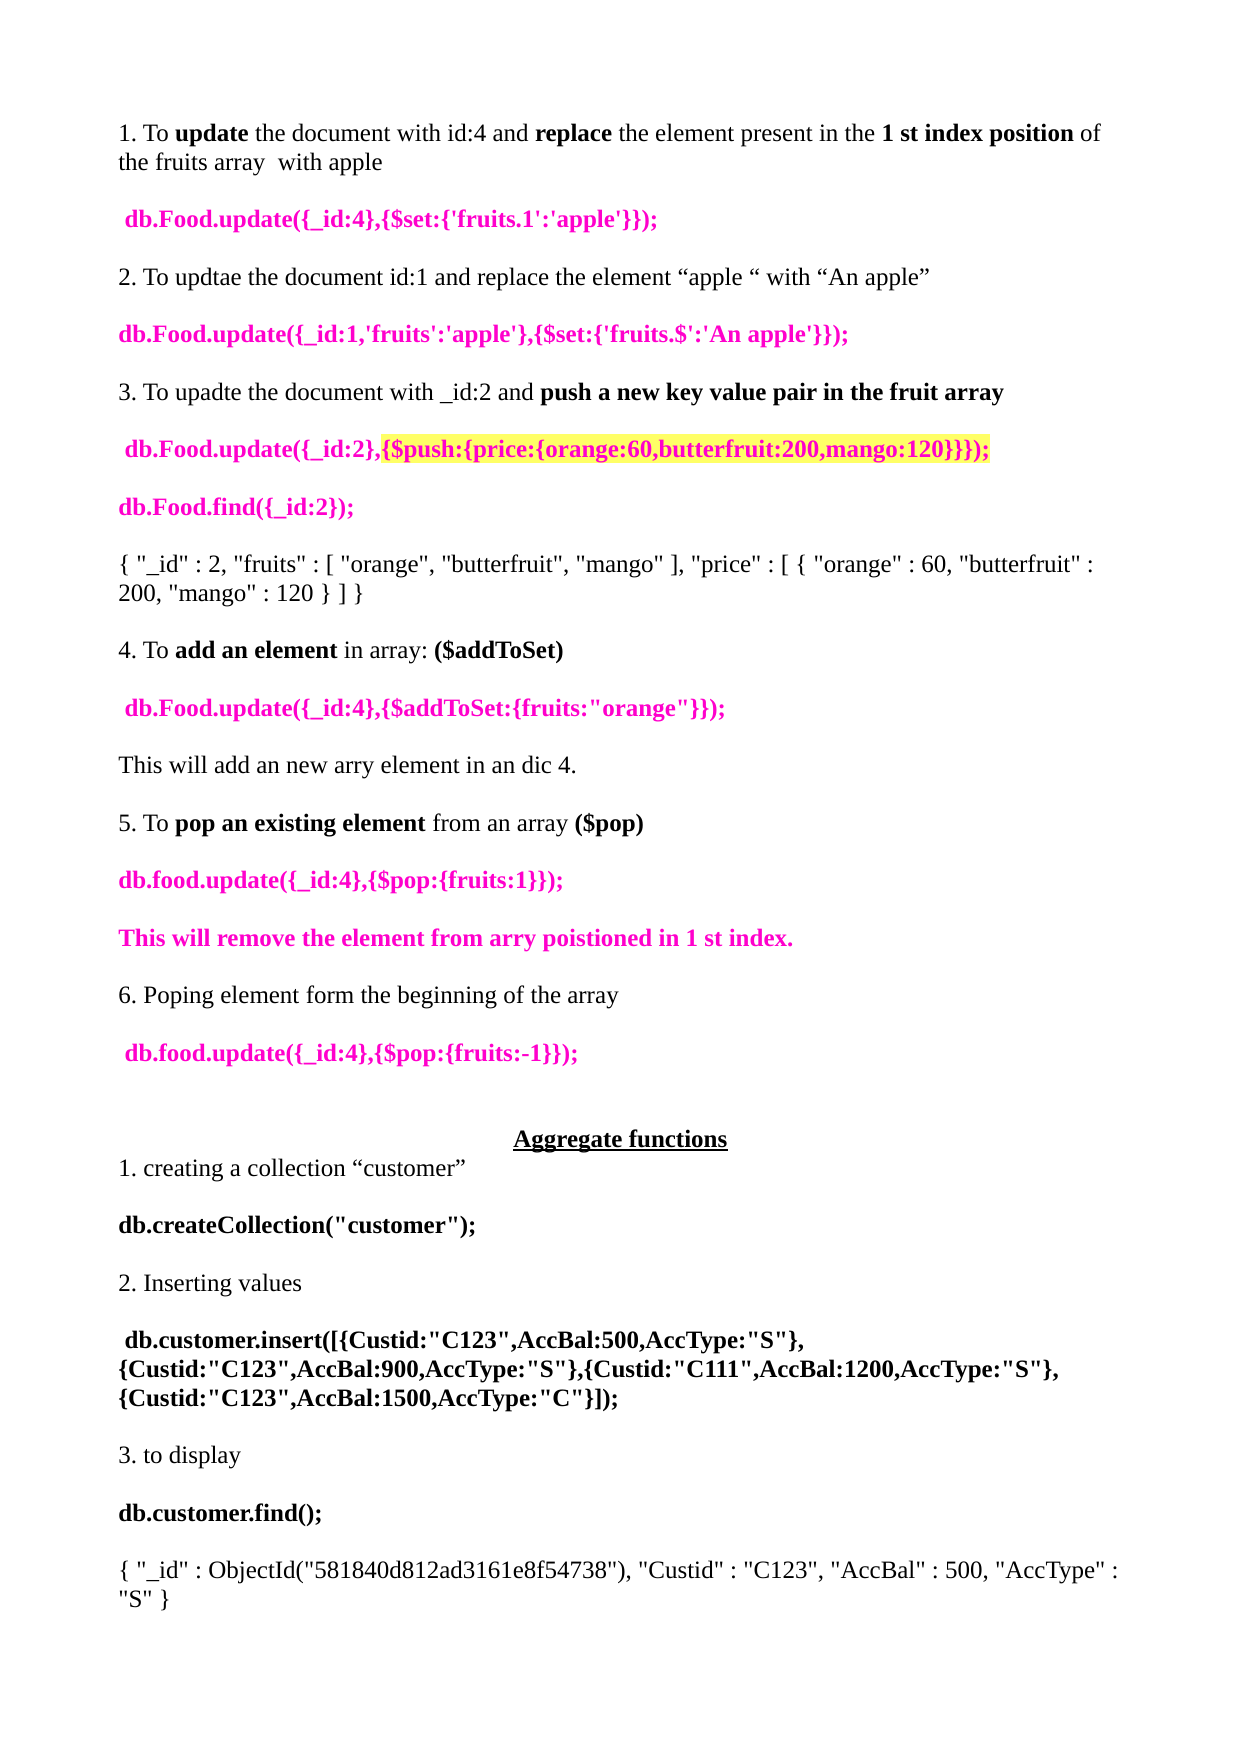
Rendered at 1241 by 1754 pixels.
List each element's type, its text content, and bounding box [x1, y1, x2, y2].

text db.Food.update({_id:4},{$set:{'fruits.1':'apple'}}); [118, 204, 1122, 233]
text db.customer.insert([{Custid:"C123",AccBal:500,AccType:"S"},{Custid:"C123",AccBal:900,AccType:"S"},{Custid:"C111",AccBal:1200,AccType:"S"},{Custid:"C123",AccBal:1500,AccType:"C"}]); [118, 1326, 1122, 1412]
text 5. To pop an existing element from an array ($pop) [118, 808, 1122, 837]
text db.Food.update({_id:2},{$push:{price:{orange:60,butterfruit:200,mango:120}}}); [118, 434, 1122, 463]
text 3. To upadte the document with _id:2 and push a new key value pair in the fruit array [118, 377, 1122, 406]
text 6. Poping element form the beginning of the array [118, 981, 1122, 1009]
text db.Food.update({_id:1,'fruits':'apple'},{$set:{'fruits.$':'An apple'}}); [118, 319, 1122, 348]
text db.Food.find({_id:2}); [118, 492, 1122, 521]
text 1. creating a collection “customer” [118, 1153, 1122, 1182]
text 4. To add an element in array: ($addToSet) [118, 636, 1122, 664]
text 2. Inserting values [118, 1268, 1122, 1297]
text db.createCollection("customer"); [118, 1211, 1122, 1239]
text This will remove the element from arry poistioned in 1 st index. [118, 923, 1122, 952]
text db.Food.update({_id:4},{$addToSet:{fruits:"orange"}}); [118, 693, 1122, 722]
text 3. to display [118, 1441, 1122, 1469]
text Aggregate functions [118, 1124, 1122, 1153]
text { "_id" : 2, "fruits" : [ "orange", "butterfruit", "mango" ], "price" : [ { "orange" : 60, "butterfruit" : 200, "mango" : 120 } ] } [118, 549, 1122, 607]
text 2. To updtae the document id:1 and replace the element “apple “ with “An apple” [118, 262, 1122, 291]
text { "_id" : ObjectId("581840d812ad3161e8f54738"), "Custid" : "C123", "AccBal" : 500, "AccType" : "S" } [118, 1556, 1122, 1613]
text db.customer.find(); [118, 1498, 1122, 1527]
text db.food.update({_id:4},{$pop:{fruits:1}}); [118, 866, 1122, 894]
text 1. To update the document with id:4 and replace the element present in the 1 st index position of the fruits array with apple [118, 118, 1122, 176]
text This will add an new arry element in an dic 4. [118, 751, 1122, 779]
text db.food.update({_id:4},{$pop:{fruits:-1}}); [118, 1038, 1122, 1067]
